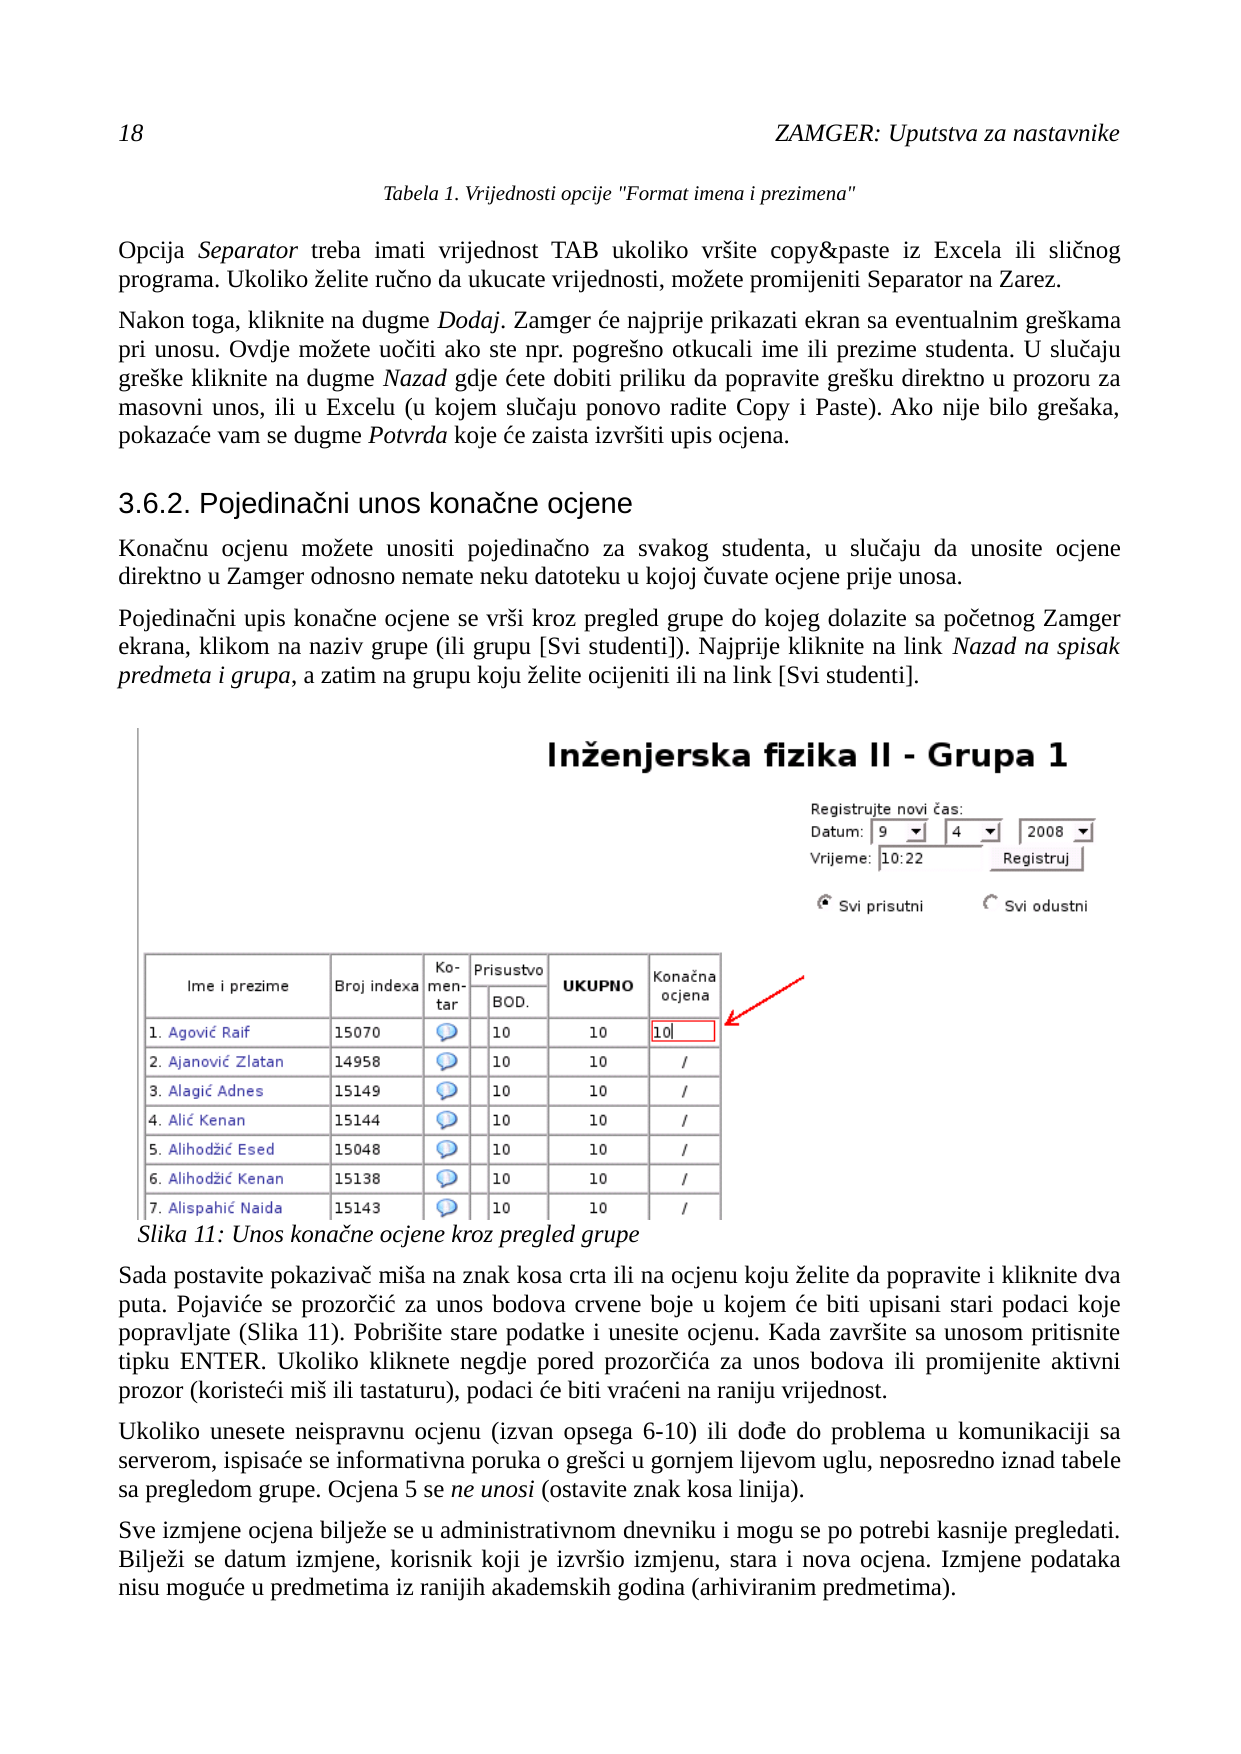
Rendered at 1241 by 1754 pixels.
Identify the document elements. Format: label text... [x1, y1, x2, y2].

text Ukoliko unesete neispravnu ocjenu (izvan opsega 6-10) ili dođe do problema u komunikaciji sa serverom, ispisaće se informativna poruka o grešci u gornjem lijevom uglu, neposredno iznad tabele sa pregledom grupe. Ocjena 5 se ne unosi (ostavite znak kosa linija). [118, 1416, 1122, 1502]
text Slika 11: Unos konačne ocjene kroz pregled grupe [137, 1220, 1103, 1248]
text Sve izmjene ocjena bilježe se u administrativnom dnevniku i mogu se po potrebi kasnije pregledati. Bilježi se datum izmjene, korisnik koji je izvršio izmjenu, stara i nova ocjena. Izmjene podataka nisu moguće u predmetima iz ranijih akademskih godina (arhiviranim predmetima). [118, 1515, 1122, 1601]
picture [137, 728, 1104, 1220]
text Opcija Separator treba imati vrijednost TAB ukoliko vršite copy&paste iz Excela ili sličnog programa. Ukoliko želite ručno da ukucate vrijednosti, možete promijeniti Separator na Zarez. [118, 235, 1122, 293]
text Pojedinačni upis konačne ocjene se vrši kroz pregled grupe do kojeg dolazite sa početnog Zamger ekrana, klikom na naziv grupe (ili grupu [Svi studenti]). Najprije kliknite na link Nazad na spisak predmeta i grupa, a zatim na grupu koju želite ocijeniti ili na link [Svi studenti]. [118, 603, 1122, 689]
subtitle 3.6.2. Pojedinačni unos konačne ocjene [118, 487, 1122, 520]
text Tabela 1. Vrijednosti opcije "Format imena i prezimena" [118, 181, 1122, 205]
text Nakon toga, kliknite na dugme Dodaj. Zamger će najprije prikazati ekran sa eventualnim greškama pri unosu. Ovdje možete uočiti ako ste npr. pogrešno otkucali ime ili prezime studenta. U slučaju greške kliknite na dugme Nazad gdje ćete dobiti priliku da popravite grešku direktno u prozoru za masovni unos, ili u Excelu (u kojem slučaju ponovo radite Copy i Paste). Ako nije bilo grešaka, pokazaće vam se dugme Potvrda koje će zaista izvršiti upis ocjena. [118, 305, 1122, 449]
text Sada postavite pokazivač miša na znak kosa crta ili na ocjenu koju želite da popravite i kliknite dva puta. Pojaviće se prozorčić za unos bodova crvene boje u kojem će biti upisani stari podaci koje popravljate (Slika 11). Pobrišite stare podatke i unesite ocjenu. Kada završite sa unosom pritisnite tipku ENTER. Ukoliko kliknete negdje pored prozorčića za unos bodova ili promijenite aktivni prozor (koristeći miš ili tastaturu), podaci će biti vraćeni na raniju vrijednost. [118, 701, 1122, 1404]
text Konačnu ocjenu možete unositi pojedinačno za svakog studenta, u slučaju da unosite ocjene direktno u Zamger odnosno nemate neku datoteku u kojoj čuvate ocjene prije unosa. [118, 533, 1122, 590]
